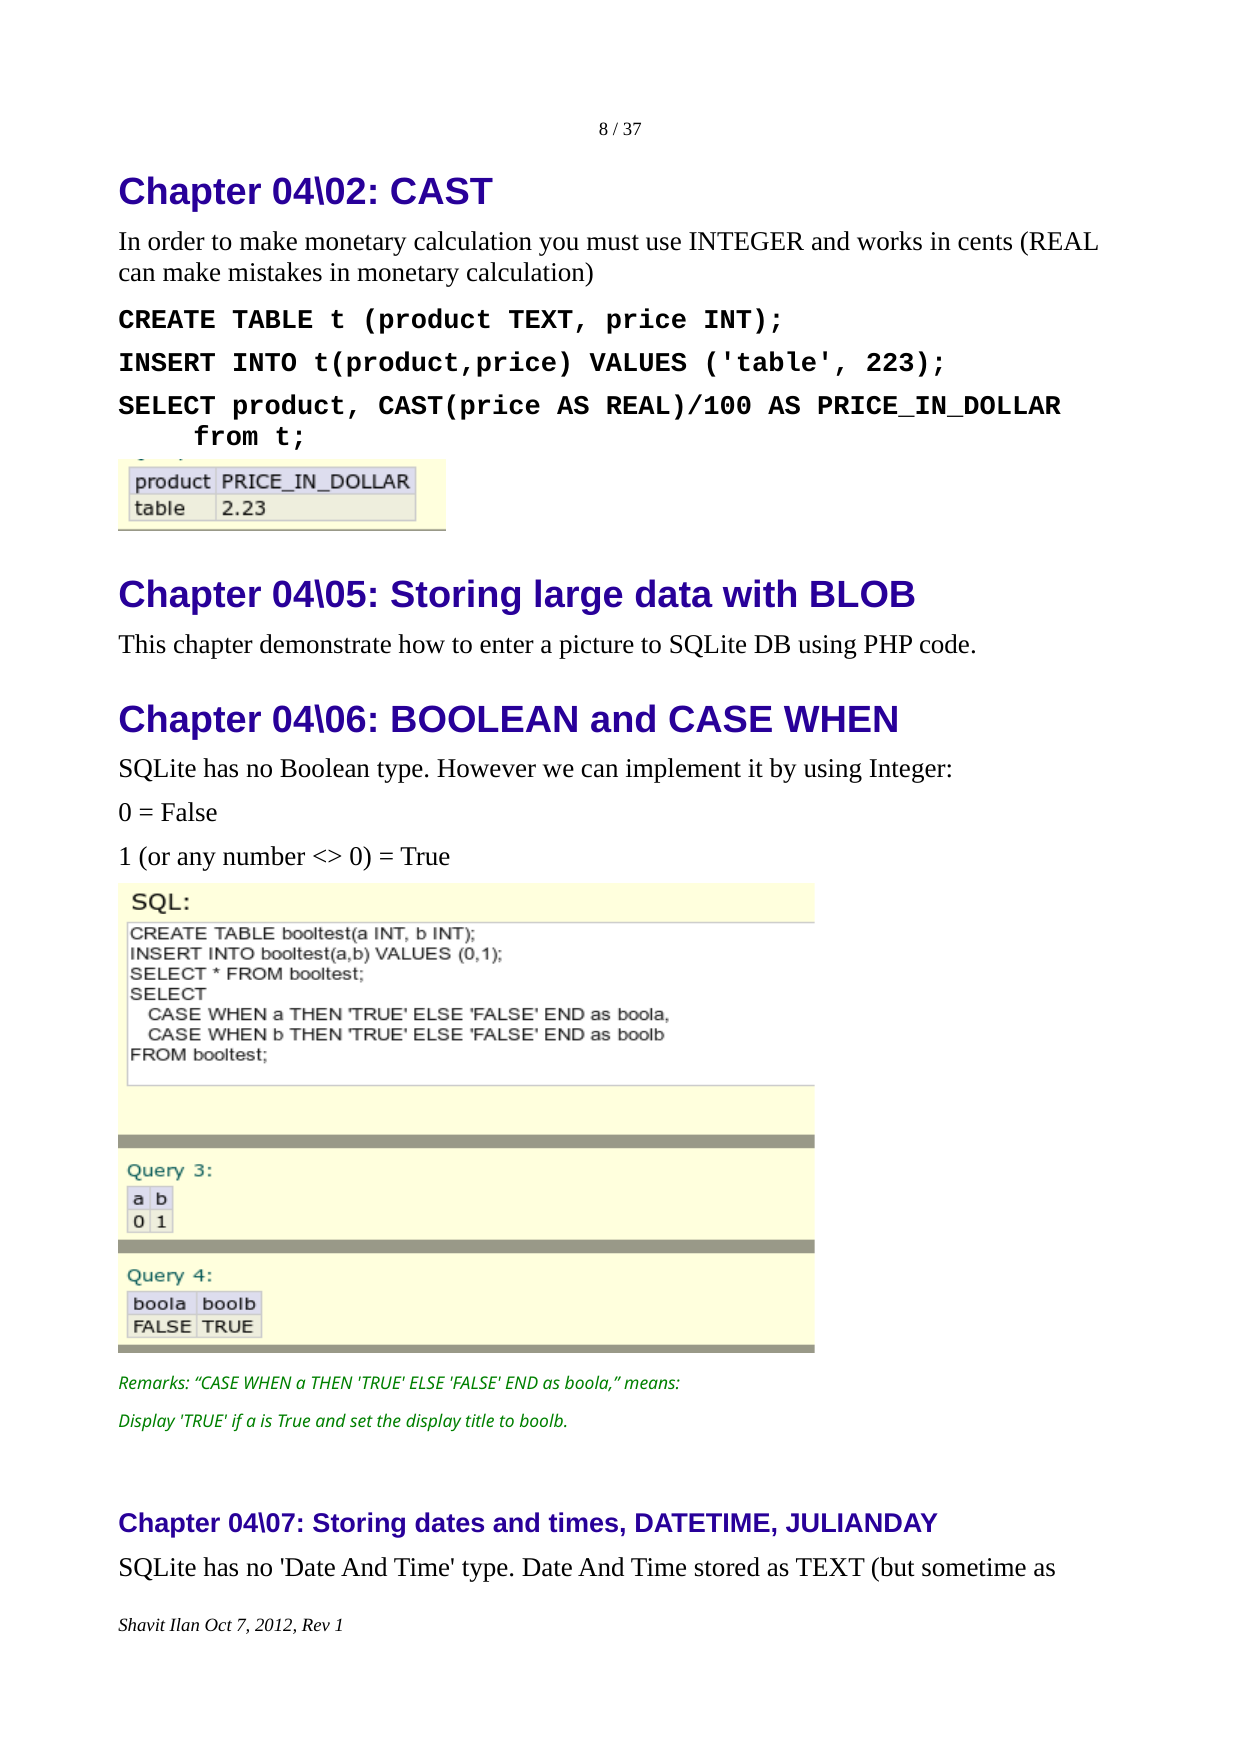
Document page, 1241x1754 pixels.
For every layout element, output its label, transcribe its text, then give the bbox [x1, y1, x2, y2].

text 1 (or any number <> 0) = True [118, 840, 1122, 871]
subtitle Chapter 04\06: BOOLEAN and CASE WHEN [118, 696, 1122, 740]
subtitle Display 'TRUE' if a is True and set the display title to boolb. [118, 1408, 1122, 1432]
subtitle SELECT product, CAST(price AS REAL)/100 AS PRICE_IN_DOLLAR from t; [118, 392, 1122, 453]
subtitle INSERT INTO t(product,price) VALUES ('table', 223); [118, 349, 1122, 380]
subtitle Chapter 04\02: CAST [118, 169, 1122, 213]
subtitle Chapter 04\07: Storing dates and times, DATETIME, JULIANDAY [118, 1507, 1122, 1538]
text In order to make monetary calculation you must use INTEGER and works in cents (REAL can make mistakes in monetary calculation) [118, 225, 1122, 288]
picture [118, 883, 815, 1353]
picture [118, 459, 446, 531]
text ‎This chapter demonstrate how to enter a picture to SQLite DB using PHP code. [118, 628, 1122, 659]
subtitle Remarks: “CASE WHEN a THEN 'TRUE' ELSE 'FALSE' END as boola,” means: [118, 1371, 1122, 1395]
text SQLite has no 'Date And Time' type. Date And Time stored as TEXT (but sometime as [118, 1551, 1122, 1582]
text SQLite has no Boolean type. However we can implement it by using Integer: [118, 752, 1122, 784]
subtitle CREATE TABLE t (product TEXT, price INT); [118, 306, 1122, 337]
text 0 = False [118, 796, 1122, 827]
subtitle Chapter 04\05: Storing large data with BLOB [118, 572, 1122, 615]
